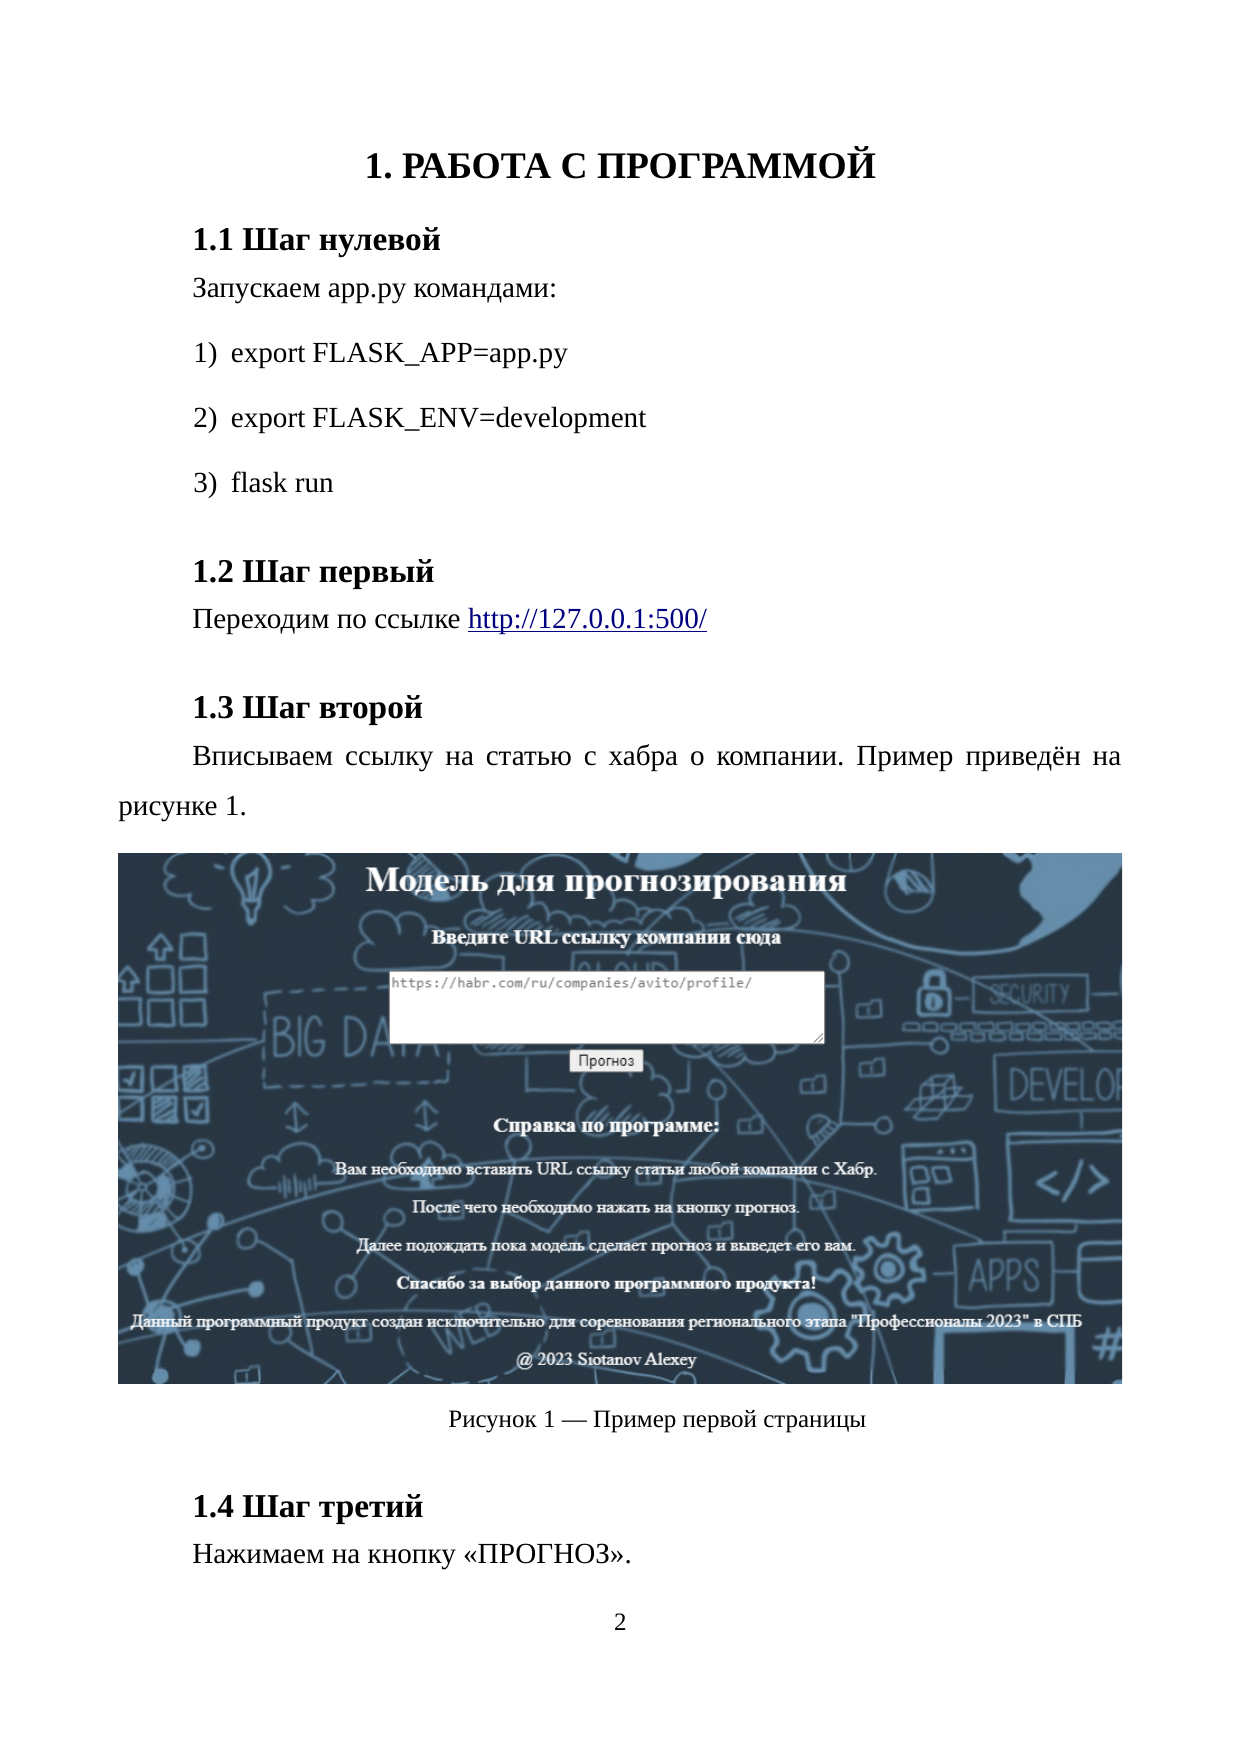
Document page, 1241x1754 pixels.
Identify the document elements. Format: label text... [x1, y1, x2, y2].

subtitle 1.2 Шаг первый [118, 551, 1122, 589]
subtitle 1. РАБОТА С ПРОГРАММОЙ [118, 143, 1122, 186]
subtitle Переходим по ссылке http://127.0.0.1:500/ [118, 602, 1122, 635]
subtitle Запускаем app.py командами: [118, 270, 1122, 304]
subtitle export FLASK_APP=app.py [193, 335, 1122, 369]
subtitle 1.4 Шаг третий [118, 1486, 1122, 1524]
subtitle Нажимаем на кнопку «ПРОГНОЗ». [118, 1537, 1122, 1570]
subtitle Рисунок 1 — Пример первой страницы [118, 1384, 1122, 1434]
subtitle flask run [193, 465, 1122, 499]
subtitle Вписываем ссылку на статью с хабра о компании. Пример приведён на рисунке 1. [118, 738, 1122, 822]
picture [118, 853, 1123, 1384]
subtitle export FLASK_ENV=development [193, 400, 1122, 434]
subtitle 1.1 Шаг нулевой [118, 219, 1122, 258]
subtitle 1.3 Шаг второй [118, 687, 1122, 726]
